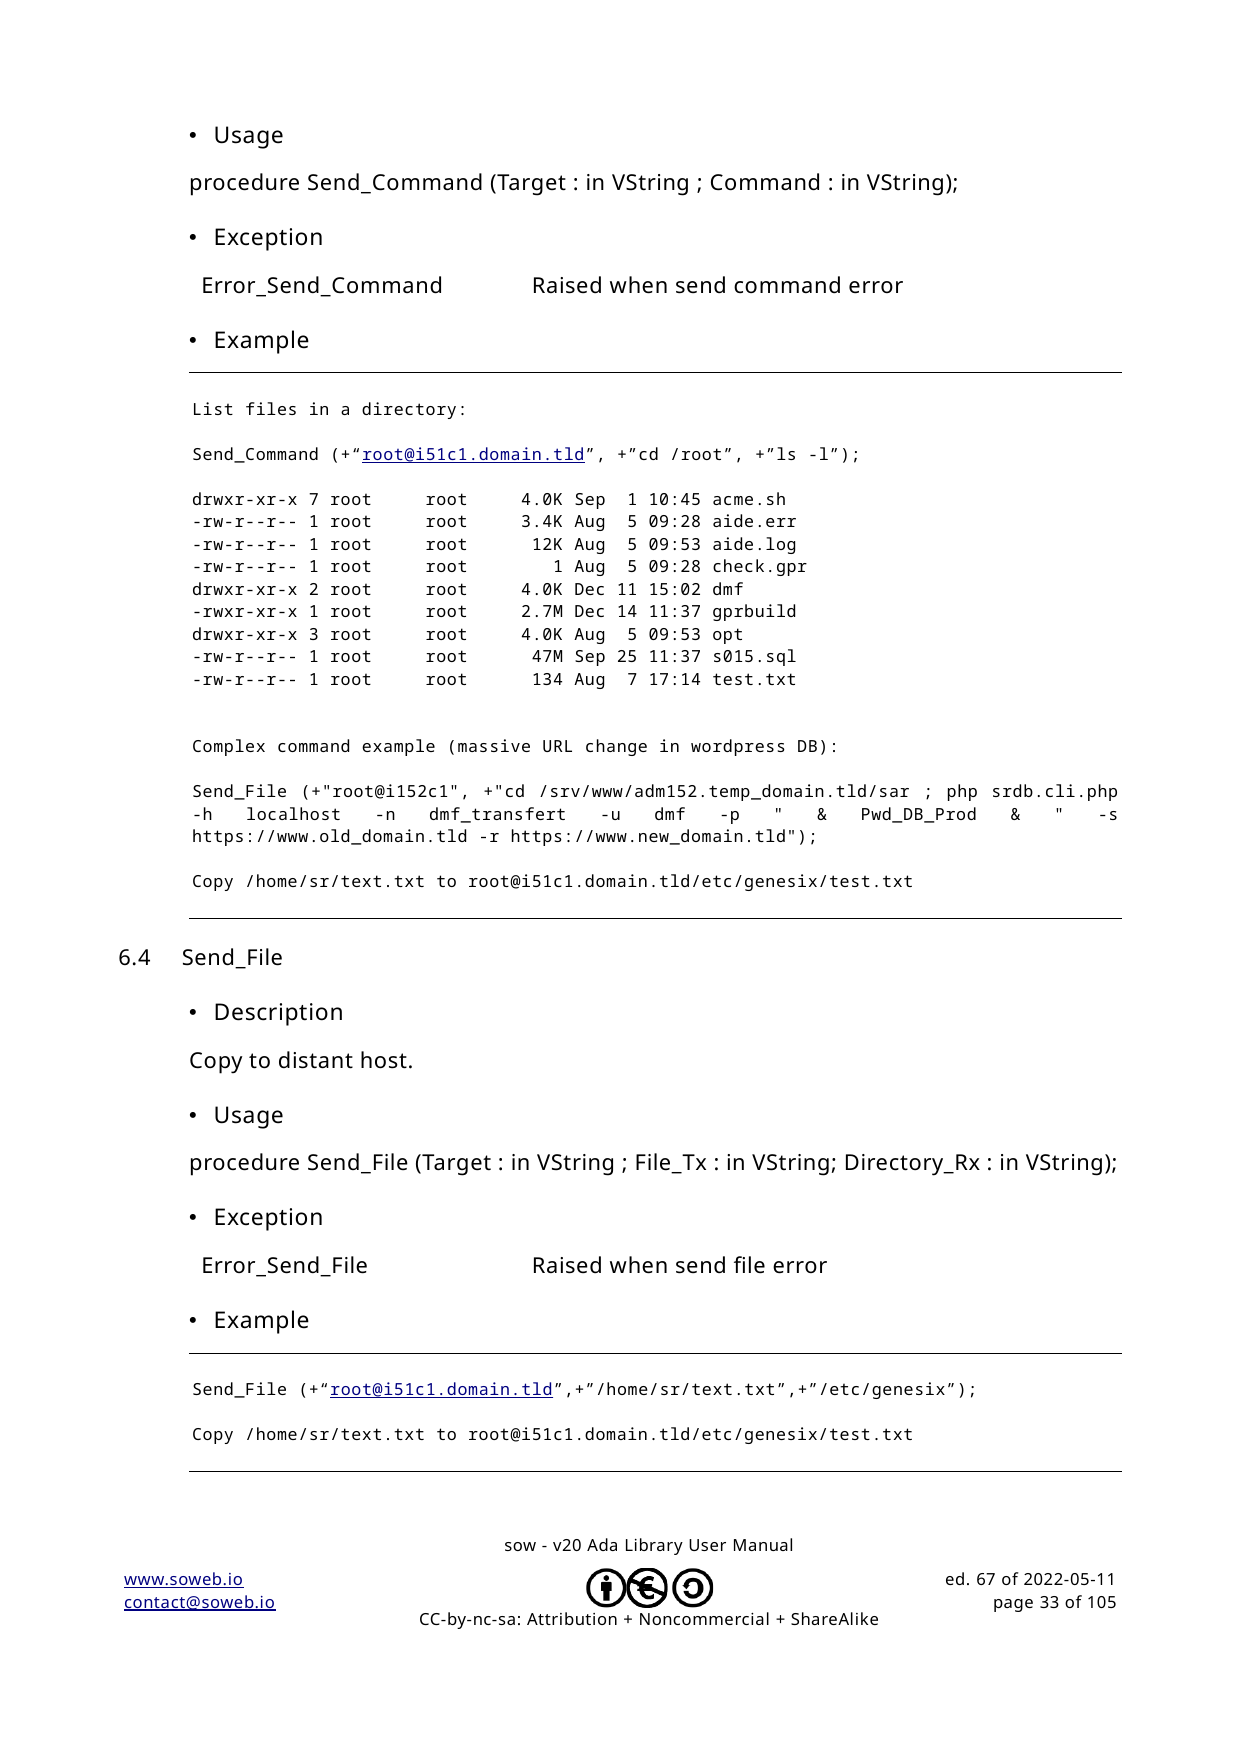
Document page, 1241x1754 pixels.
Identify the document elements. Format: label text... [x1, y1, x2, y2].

list -rw-r--r-- 1 root root 12K Aug 5 09:53 aide.log [189, 530, 1122, 552]
picture [672, 1568, 714, 1608]
text Copy to distant host. [189, 1044, 1122, 1074]
list -rw-r--r-- 1 root root 134 Aug 7 17:14 test.txt [189, 665, 1122, 690]
list drwxr-xr-x 2 root root 4.0K Dec 11 15:02 dmf [189, 575, 1122, 597]
subtitle Exception [189, 221, 1122, 252]
text procedure Send_File (Target : in VString ; File_Tx : in VString; Directory_Rx : in VString); [189, 1147, 1122, 1177]
text Error_Send_File Raised when send file error [189, 1250, 1122, 1280]
subtitle Usage [189, 118, 1122, 149]
subtitle Example [189, 1303, 1122, 1335]
list Complex command example (massive URL change in wordpress DB): Send_File (+"root@i152c1", +"cd /srv/www/adm152.temp_domain.tld/sar ; php srdb.cli.php -h localhost -n dmf_transfert -u dmf -p " & Pwd_DB_Prod & " -s https://www.old_domain.tld -r https://www.new_domain.tld"); Copy /home/sr/text.txt to root@i51c1.domain.tld/etc/genesix/test.txt [189, 732, 1122, 918]
list -rw-r--r-- 1 root root 1 Aug 5 09:28 check.gpr [189, 552, 1122, 575]
list List files in a directory: Send_Command (+“root@i51c1.domain.tld”, +”cd /root”, +”ls -l”); drwxr-xr-x 7 root root 4.0K Sep 1 10:45 acme.sh [189, 373, 1122, 507]
subtitle Send_File [118, 942, 1122, 972]
subtitle Example [189, 323, 1122, 354]
subtitle Description [189, 996, 1122, 1027]
text Error_Send_Command Raised when send command error [189, 270, 1122, 300]
list -rw-r--r-- 1 root root 3.4K Aug 5 09:28 aide.err [189, 507, 1122, 530]
list Send_File (+“root@i51c1.domain.tld”,+”/home/sr/text.txt”,+”/etc/genesix”); [189, 1354, 1122, 1397]
list -rwxr-xr-x 1 root root 2.7M Dec 14 11:37 gprbuild [189, 597, 1122, 620]
subtitle Exception [189, 1201, 1122, 1232]
subtitle Usage [189, 1098, 1122, 1129]
text procedure Send_Command (Target : in VString ; Command : in VString); [189, 167, 1122, 197]
list drwxr-xr-x 3 root root 4.0K Aug 5 09:53 opt [189, 620, 1122, 642]
list Copy /home/sr/text.txt to root@i51c1.domain.tld/etc/genesix/test.txt [189, 1397, 1122, 1471]
list -rw-r--r-- 1 root root 47M Sep 25 11:37 s015.sql [189, 642, 1122, 665]
picture [585, 1568, 668, 1608]
